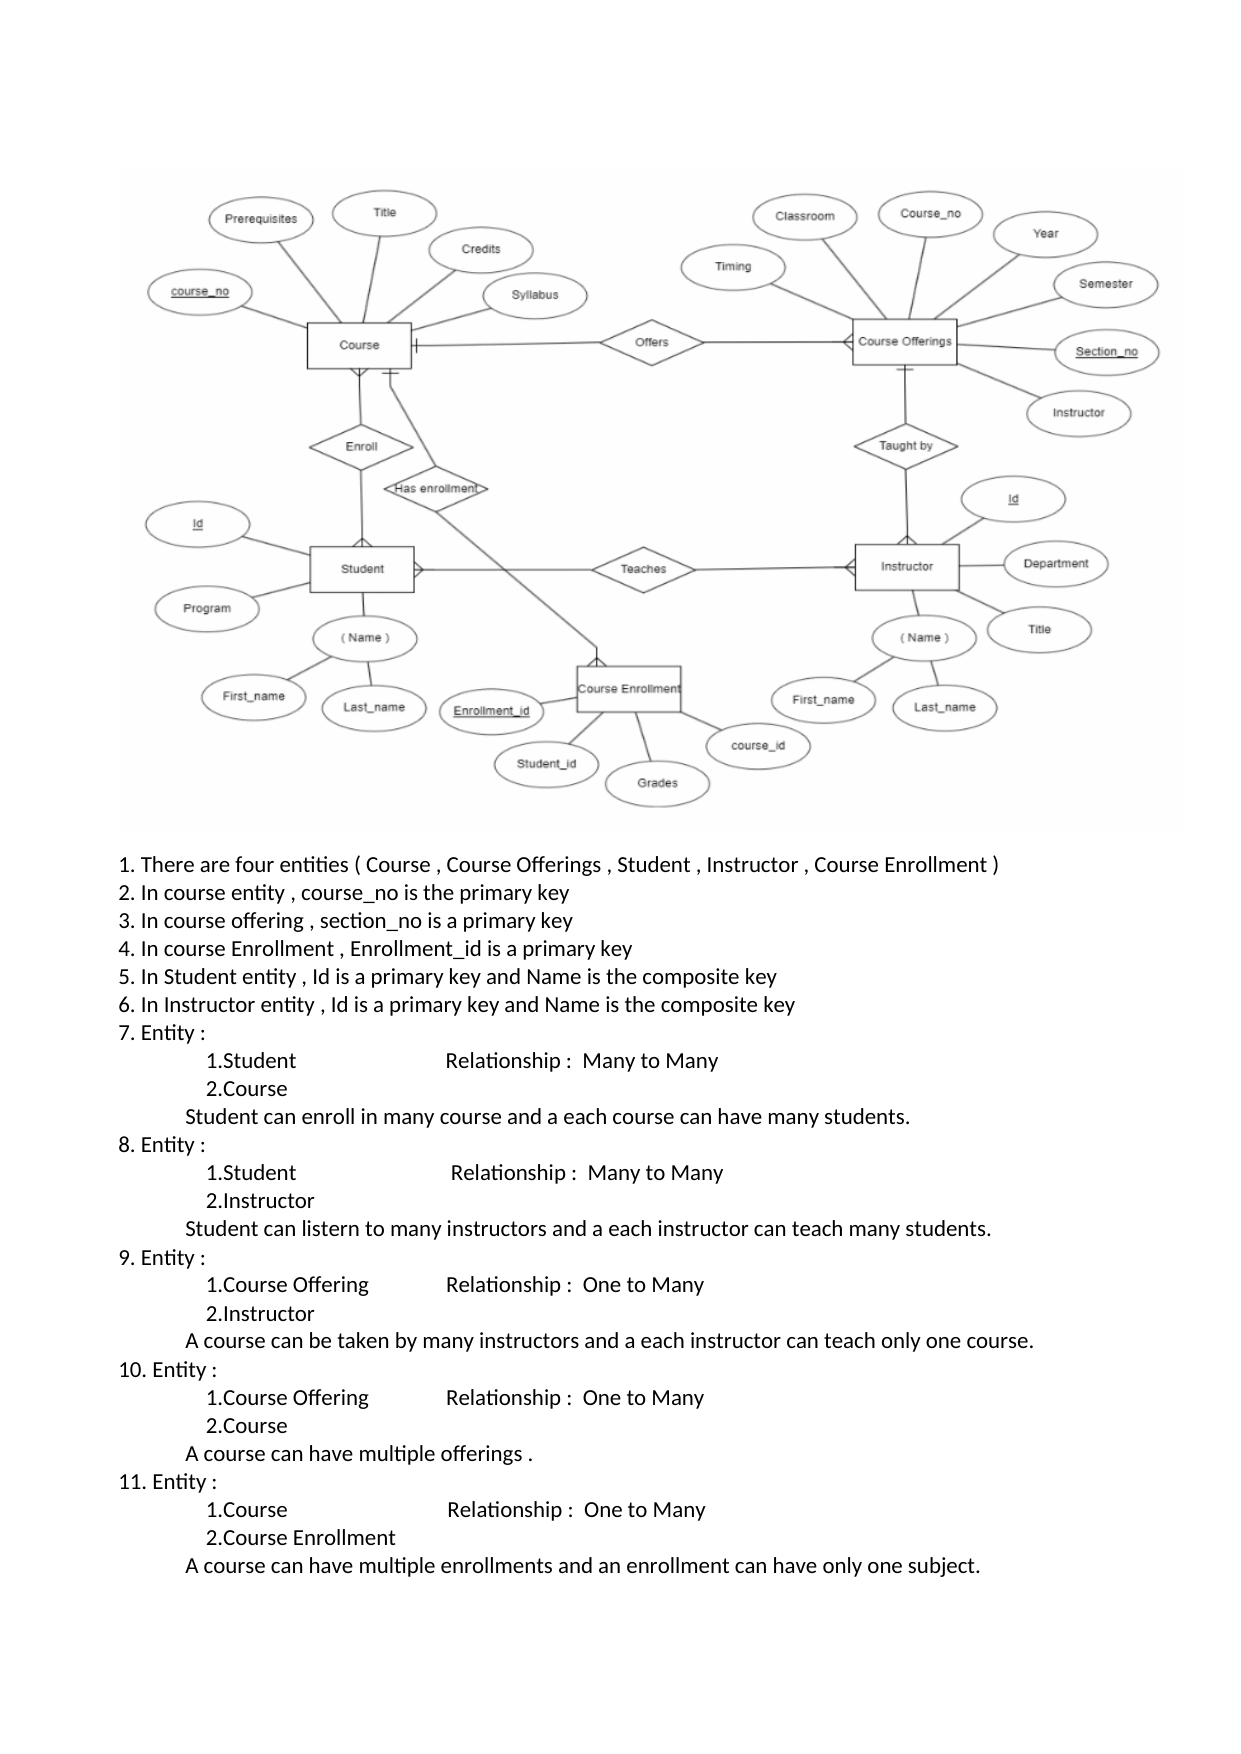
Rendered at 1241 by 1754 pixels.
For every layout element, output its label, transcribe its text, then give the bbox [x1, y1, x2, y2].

text 2.Course Enrollment [118, 1523, 1228, 1551]
text 11. Entity : [118, 1467, 1228, 1495]
text 2.Instructor [118, 1299, 1228, 1327]
text 1.Course Offering Relationship : One to Many [118, 1383, 1228, 1411]
text 1.Student Relationship : Many to Many [118, 1158, 1228, 1187]
text A course can have multiple offerings . [118, 1439, 1228, 1467]
text 5. In Student entity , Id is a primary key and Name is the composite key [118, 962, 1228, 990]
text 6. In Instructor entity , Id is a primary key and Name is the composite key [118, 990, 1228, 1018]
text 8. Entity : [118, 1131, 1228, 1158]
text 1. There are four entities ( Course , Course Offerings , Student , Instructor , Course Enrollment ) [118, 850, 1228, 878]
text 2.Course [118, 1074, 1228, 1102]
text 1.Course Relationship : One to Many [118, 1495, 1228, 1523]
text 1.Student Relationship : Many to Many [118, 1046, 1228, 1074]
text Student can enroll in many course and a each course can have many students. [118, 1102, 1228, 1131]
text 3. In course offering , section_no is a primary key [118, 906, 1228, 934]
text 7. Entity : [118, 1018, 1228, 1046]
text 2.Instructor [118, 1187, 1228, 1214]
text 9. Entity : [118, 1243, 1228, 1271]
text 10. Entity : [118, 1355, 1228, 1383]
text 2.Course [118, 1411, 1228, 1439]
text Student can listern to many instructors and a each instructor can teach many students. [118, 1214, 1228, 1243]
text 4. In course Enrollment , Enrollment_id is a primary key [118, 934, 1228, 962]
text 1.Course Offering Relationship : One to Many [118, 1271, 1228, 1299]
text A course can have multiple enrollments and an enrollment can have only one subject. [118, 1551, 1228, 1579]
text A course can be taken by many instructors and a each instructor can teach only one course. [118, 1327, 1228, 1355]
text 2. In course entity , course_no is the primary key [118, 878, 1228, 906]
